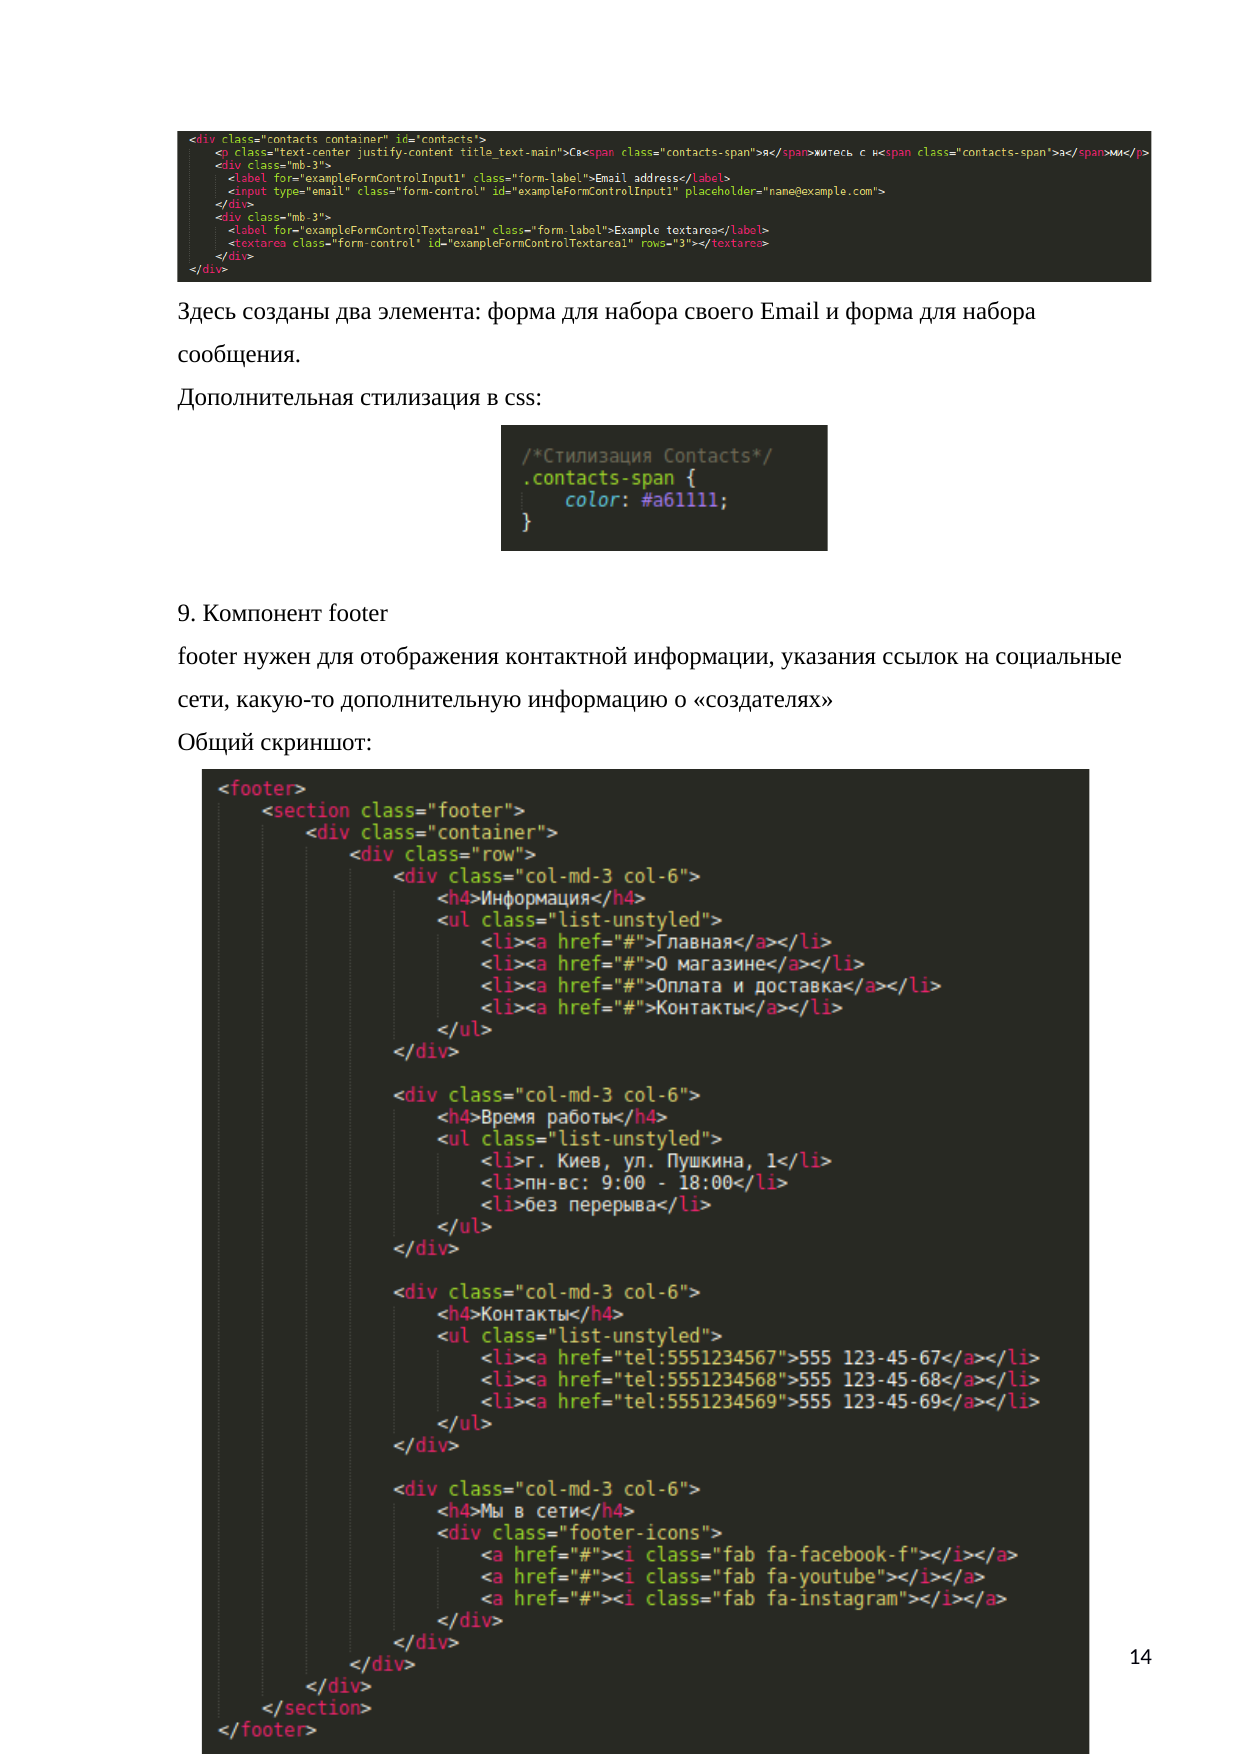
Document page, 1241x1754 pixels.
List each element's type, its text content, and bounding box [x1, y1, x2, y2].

picture [501, 425, 828, 551]
subtitle 9. Компонент footer [177, 598, 1152, 627]
subtitle Здесь созданы два элемента: форма для набора своего Email и форма для набора сообщения. [177, 282, 1152, 368]
subtitle Дополнительная стилизация в css: [177, 382, 1152, 411]
picture [177, 131, 1152, 282]
picture [201, 769, 1090, 1754]
subtitle Общий скриншот: [177, 727, 1152, 756]
subtitle footer нужен для отображения контактной информации, указания ссылок на социальные сети, какую-то дополнительную информацию о «создателях» [177, 641, 1152, 713]
